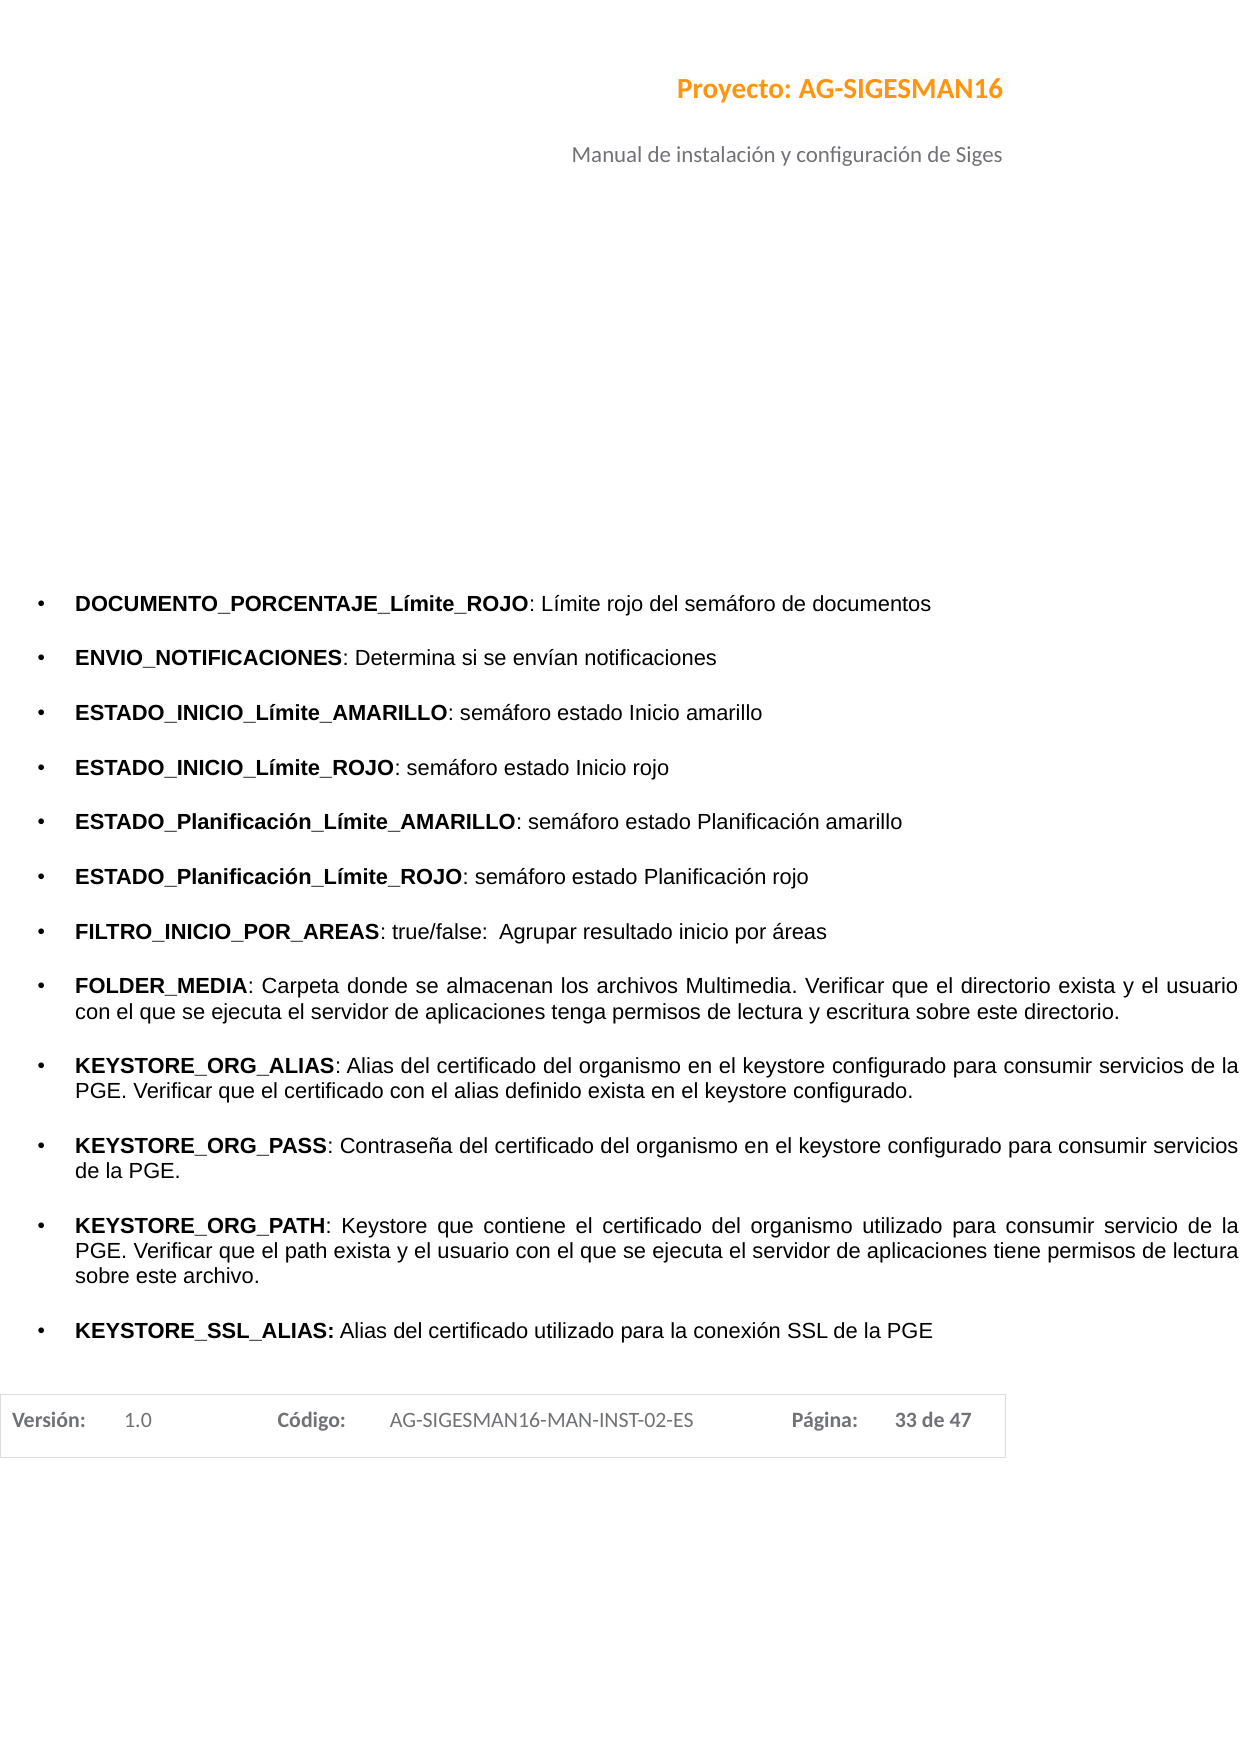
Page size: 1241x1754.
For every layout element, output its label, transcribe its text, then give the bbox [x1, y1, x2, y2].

list KEYSTORE_ORG_PATH: Keystore que contiene el certificado del organismo utilizado para consumir servicio de la PGE. Verificar que el path exista y el usuario con el que se ejecuta el servidor de aplicaciones tiene permisos de lectura sobre este archivo. [37, 1213, 1240, 1289]
list KEYSTORE_ORG_PASS: Contraseña del certificado del organismo en el keystore configurado para consumir servicios de la PGE. [37, 1133, 1240, 1183]
list ESTADO_Planificación_Límite_AMARILLO: semáforo estado Planificación amarillo [37, 809, 1240, 834]
list ESTADO_INICIO_Límite_ROJO: semáforo estado Inicio rojo [37, 754, 1240, 780]
list ENVIO_NOTIFICACIONES: Determina si se envían notificaciones [37, 645, 1240, 670]
list ESTADO_INICIO_Límite_AMARILLO: semáforo estado Inicio amarillo [37, 700, 1240, 725]
list FOLDER_MEDIA: Carpeta donde se almacenan los archivos Multimedia. Verificar que el directorio exista y el usuario con el que se ejecuta el servidor de aplicaciones tenga permisos de lectura y escritura sobre este directorio. [37, 973, 1240, 1024]
list KEYSTORE_SSL_ALIAS: Alias del certificado utilizado para la conexión SSL de la PGE [37, 1318, 1240, 1343]
list KEYSTORE_ORG_ALIAS: Alias del certificado del organismo en el keystore configurado para consumir servicios de la PGE. Verificar que el certificado con el alias definido exista en el keystore configurado. [37, 1053, 1240, 1104]
list DOCUMENTO_PORCENTAJE_Límite_ROJO: Límite rojo del semáforo de documentos [37, 591, 1240, 616]
list FILTRO_INICIO_POR_AREAS: true/false: Agrupar resultado inicio por áreas [37, 919, 1240, 944]
list ESTADO_Planificación_Límite_ROJO: semáforo estado Planificación rojo [37, 864, 1240, 889]
